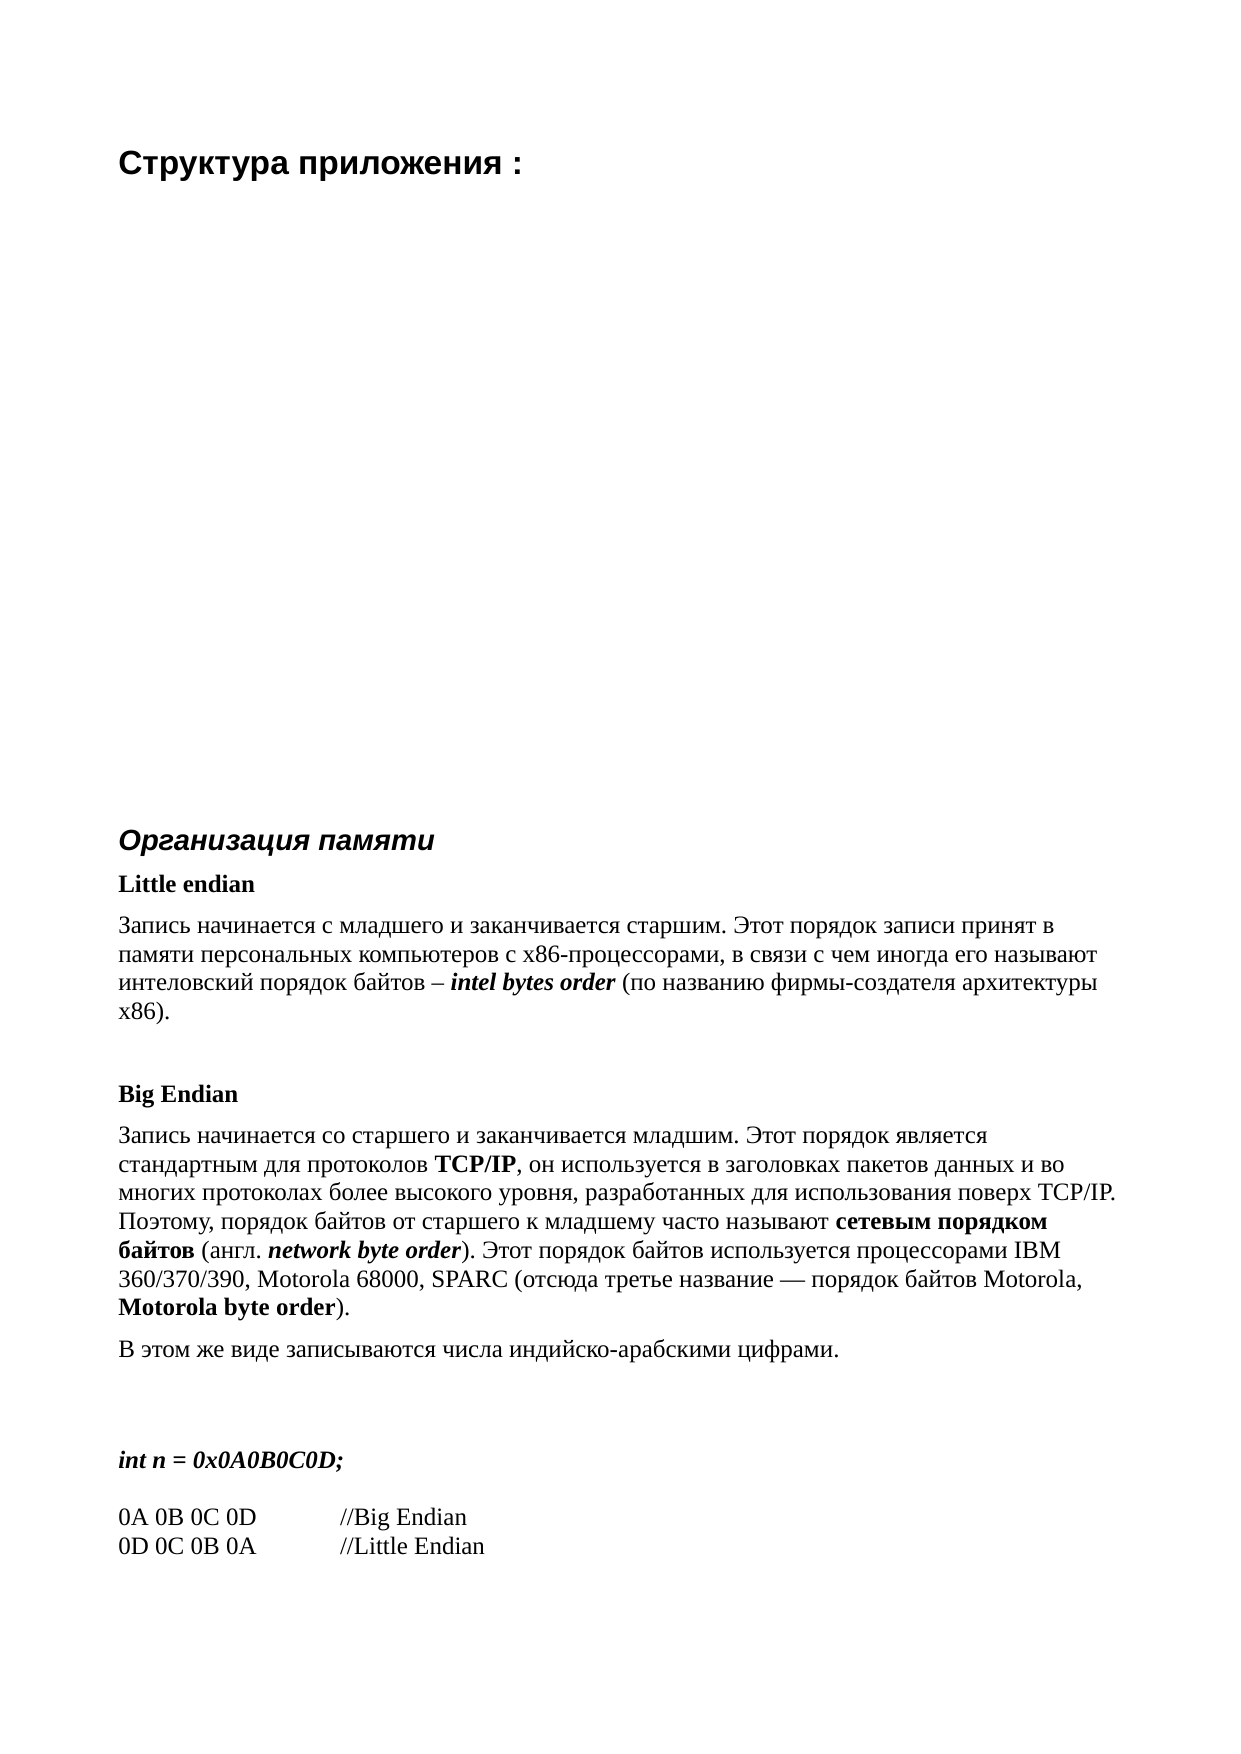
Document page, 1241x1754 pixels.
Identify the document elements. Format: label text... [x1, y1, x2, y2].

text Запись начинается со старшего и заканчивается младшим. Этот порядок является стандартным для протоколов TCP/IP, он используется в заголовках пакетов данных и во многих протоколах более высокого уровня, разработанных для использования поверх TCP/IP. Поэтому, порядок байтов от старшего к младшему часто называют сетевым порядком байтов (англ. network byte order). Этот порядок байтов используется процессорами IBM 360/370/390, Motorola 68000, SPARC (отсюда третье название — порядок байтов Motorola, Motorola byte order). [118, 1120, 1122, 1321]
subtitle Организация памяти [118, 823, 1122, 856]
text Запись начинается с младшего и заканчивается старшим. Этот порядок записи принят в памяти персональных компьютеров с x86-процессорами, в связи с чем иногда его называют интеловский порядок байтов – intel bytes order (по названию фирмы-создателя архитектуры x86). [118, 910, 1122, 1025]
text 0D 0C 0B 0A //Little Endian [118, 1531, 1122, 1560]
text int n = 0x0A0B0C0D; [118, 1445, 1122, 1474]
subtitle Структура приложения : [118, 143, 1122, 182]
text В этом же виде записываются числа индийско-арабскими цифрами. [118, 1334, 1122, 1362]
text Big Endian [118, 1079, 1122, 1107]
text Little endian [118, 869, 1122, 897]
text 0A 0B 0C 0D //Big Endian [118, 1502, 1122, 1531]
